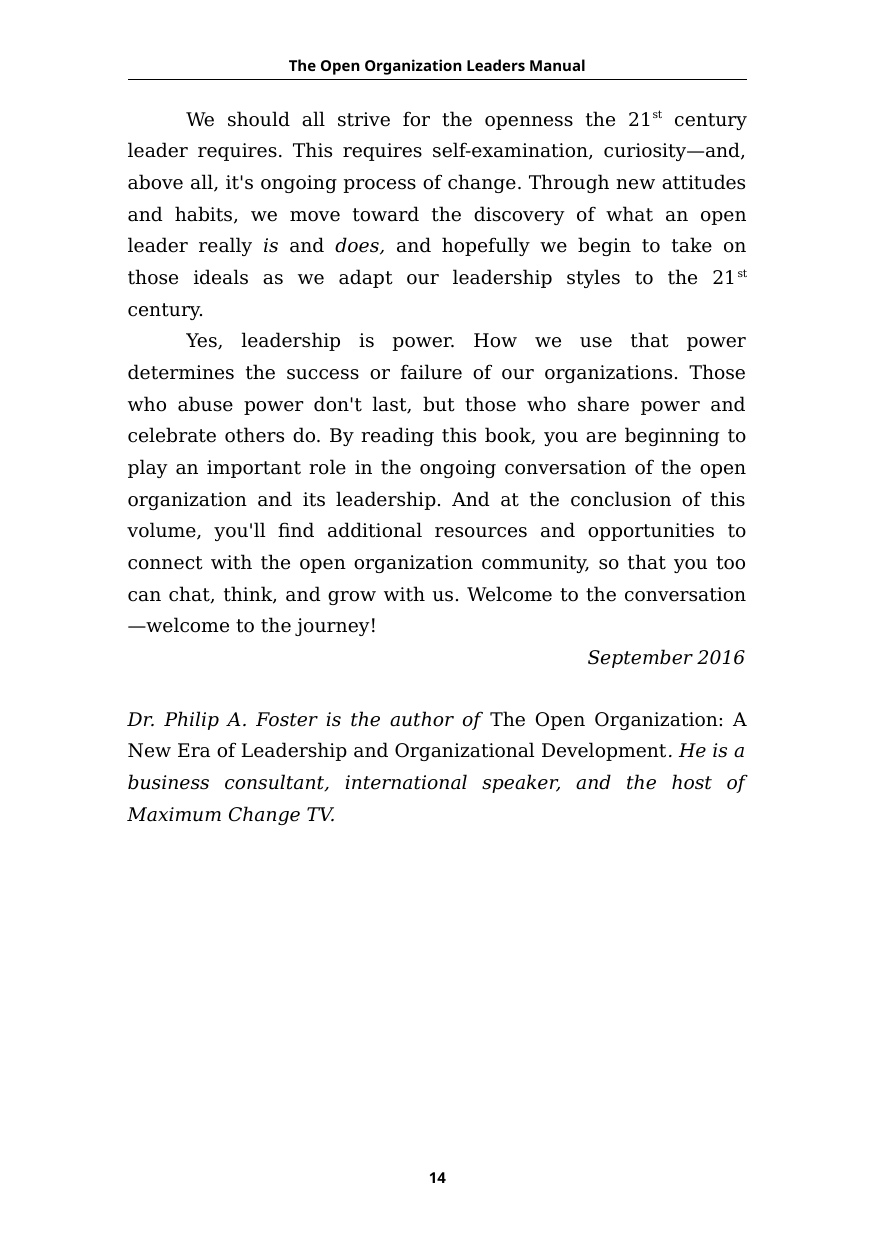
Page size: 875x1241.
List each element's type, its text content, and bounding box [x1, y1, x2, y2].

text Yes, leadership is power. How we use that power determines the success or failure of our organizations. Those who abuse power don't last, but those who share power and celebrate others do. By reading this book, you are beginning to play an important role in the ongoing conversation of the open organization and its leadership. And at the conclusion of this volume, you'll find additional resources and opportunities to connect with the open organization community, so that you too can chat, think, and grow with us. Welcome to the conversation—welcome to the journey! [127, 330, 747, 637]
text September 2016 [127, 647, 747, 669]
text Dr. Philip A. Foster is the author of The Open Organization: A New Era of Leadership and Organizational Development. He is a business consultant, international speaker, and the host of Maximum Change TV. [127, 709, 747, 826]
text We should all strive for the openness the 21st century leader requires. This requires self-examination, curiosity—and, above all, it's ongoing process of change. Through new attitudes and habits, we move toward the discovery of what an open leader really is and does, and hopefully we begin to take on those ideals as we adapt our leadership styles to the 21st century. [127, 109, 747, 321]
